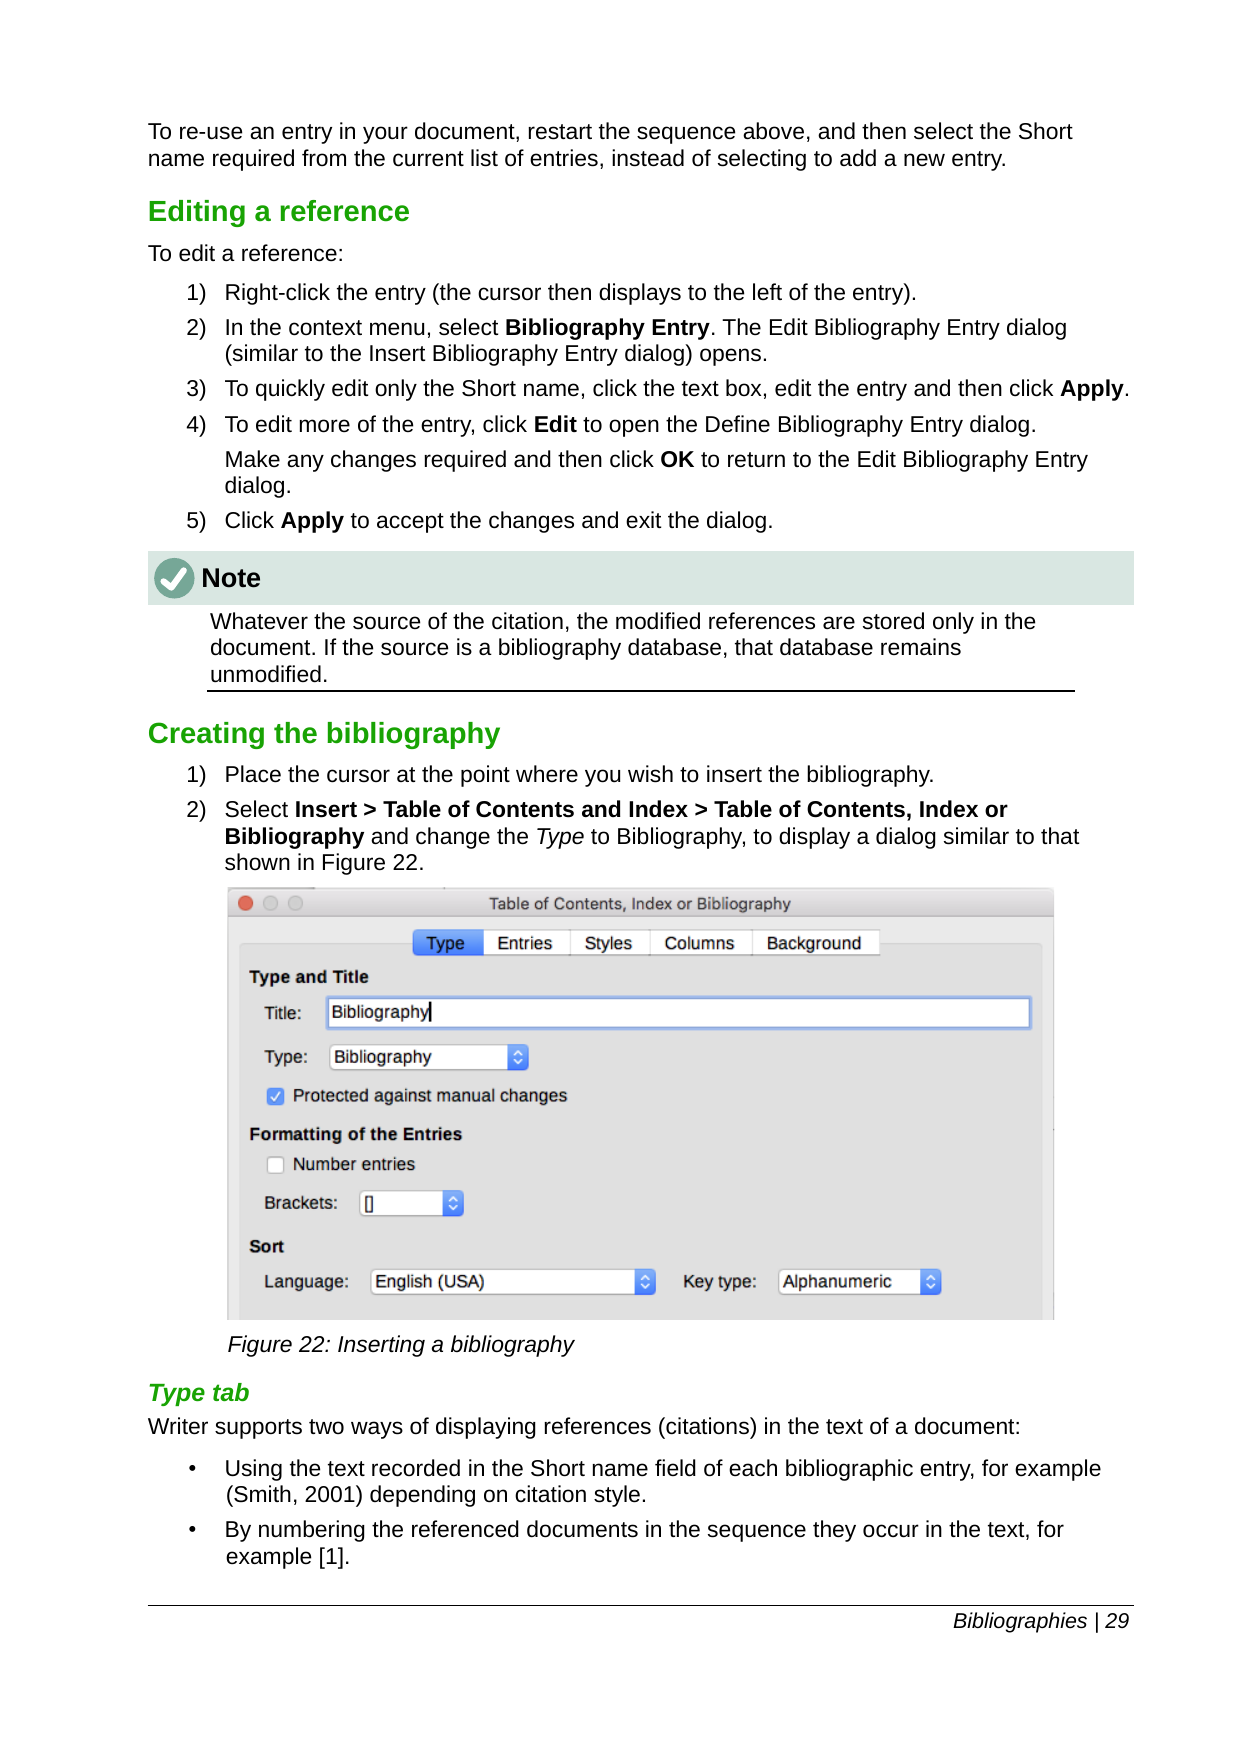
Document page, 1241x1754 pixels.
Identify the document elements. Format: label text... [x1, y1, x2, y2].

list To edit more of the entry, click Edit to open the Define Bibliography Entry dialog. [207, 411, 1134, 437]
list To edit a reference: [148, 240, 1134, 266]
subtitle Editing a reference [148, 194, 1134, 228]
list By numbering the referenced documents in the sequence they occur in the text, for example [1]. [185, 1513, 1134, 1572]
picture [227, 887, 1055, 1320]
subtitle Note [148, 551, 1134, 605]
subtitle Creating the bibliography [148, 716, 1134, 749]
list To quickly edit only the Short name, click the text box, edit the entry and then click Apply. [207, 375, 1134, 402]
list Select Insert > Table of Contents and Index > Table of Contents, Index or Bibliography and change the Type to Bibliography, to display a dialog similar to that shown in Figure 22. [207, 796, 1134, 875]
list Make any changes required and then click OK to return to the Edit Bibliography Entry dialog. [207, 446, 1134, 498]
list Place the cursor at the point where you wish to insert the bibliography. [207, 761, 1134, 787]
text Figure 22: Inserting a bibliography [227, 1331, 1054, 1358]
list Right-click the entry (the cursor then displays to the left of the entry). [207, 279, 1134, 305]
subtitle Type tab [148, 1378, 1134, 1407]
list In the context menu, select Bibliography Entry. The Edit Bibliography Entry dialog (similar to the Insert Bibliography Entry dialog) opens. [207, 314, 1134, 367]
list Writer supports two ways of displaying references (citations) in the text of a document: [148, 1413, 1134, 1439]
text Whatever the source of the citation, the modified references are stored only in the document. If the source is a bibliography database, that database remains unmodified. [207, 605, 1075, 690]
list Using the text recorded in the Short name field of each bibliographic entry, for example (Smith, 2001) depending on citation style. [185, 1452, 1134, 1507]
text To re-use an entry in your document, restart the sequence above, and then select the Short name required from the current list of entries, instead of selecting to add a new entry. [148, 118, 1134, 171]
list Click Apply to accept the changes and exit the dialog. [207, 507, 1134, 534]
